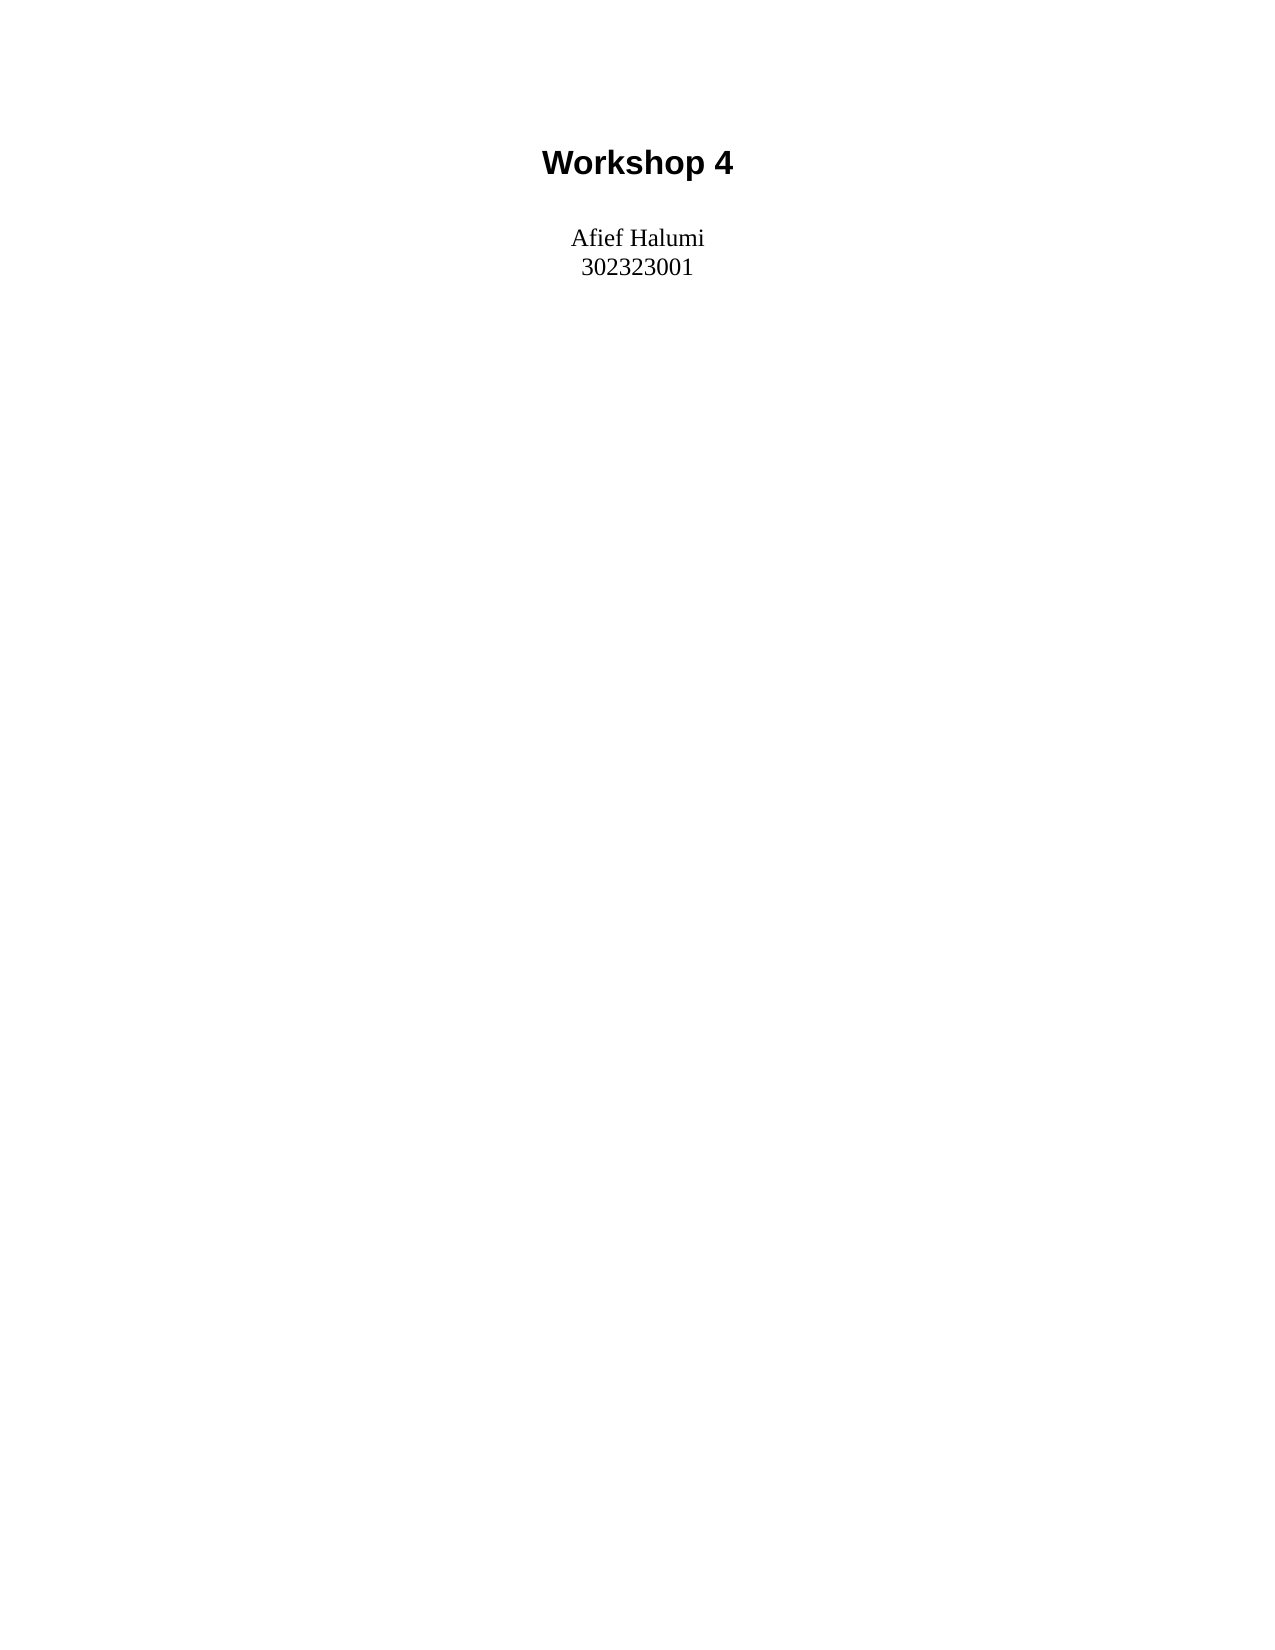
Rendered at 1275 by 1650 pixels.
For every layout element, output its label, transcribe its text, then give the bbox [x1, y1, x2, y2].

text Afief Halumi [118, 223, 1157, 252]
text 302323001 [118, 252, 1157, 281]
subtitle Workshop 4 [118, 143, 1157, 182]
